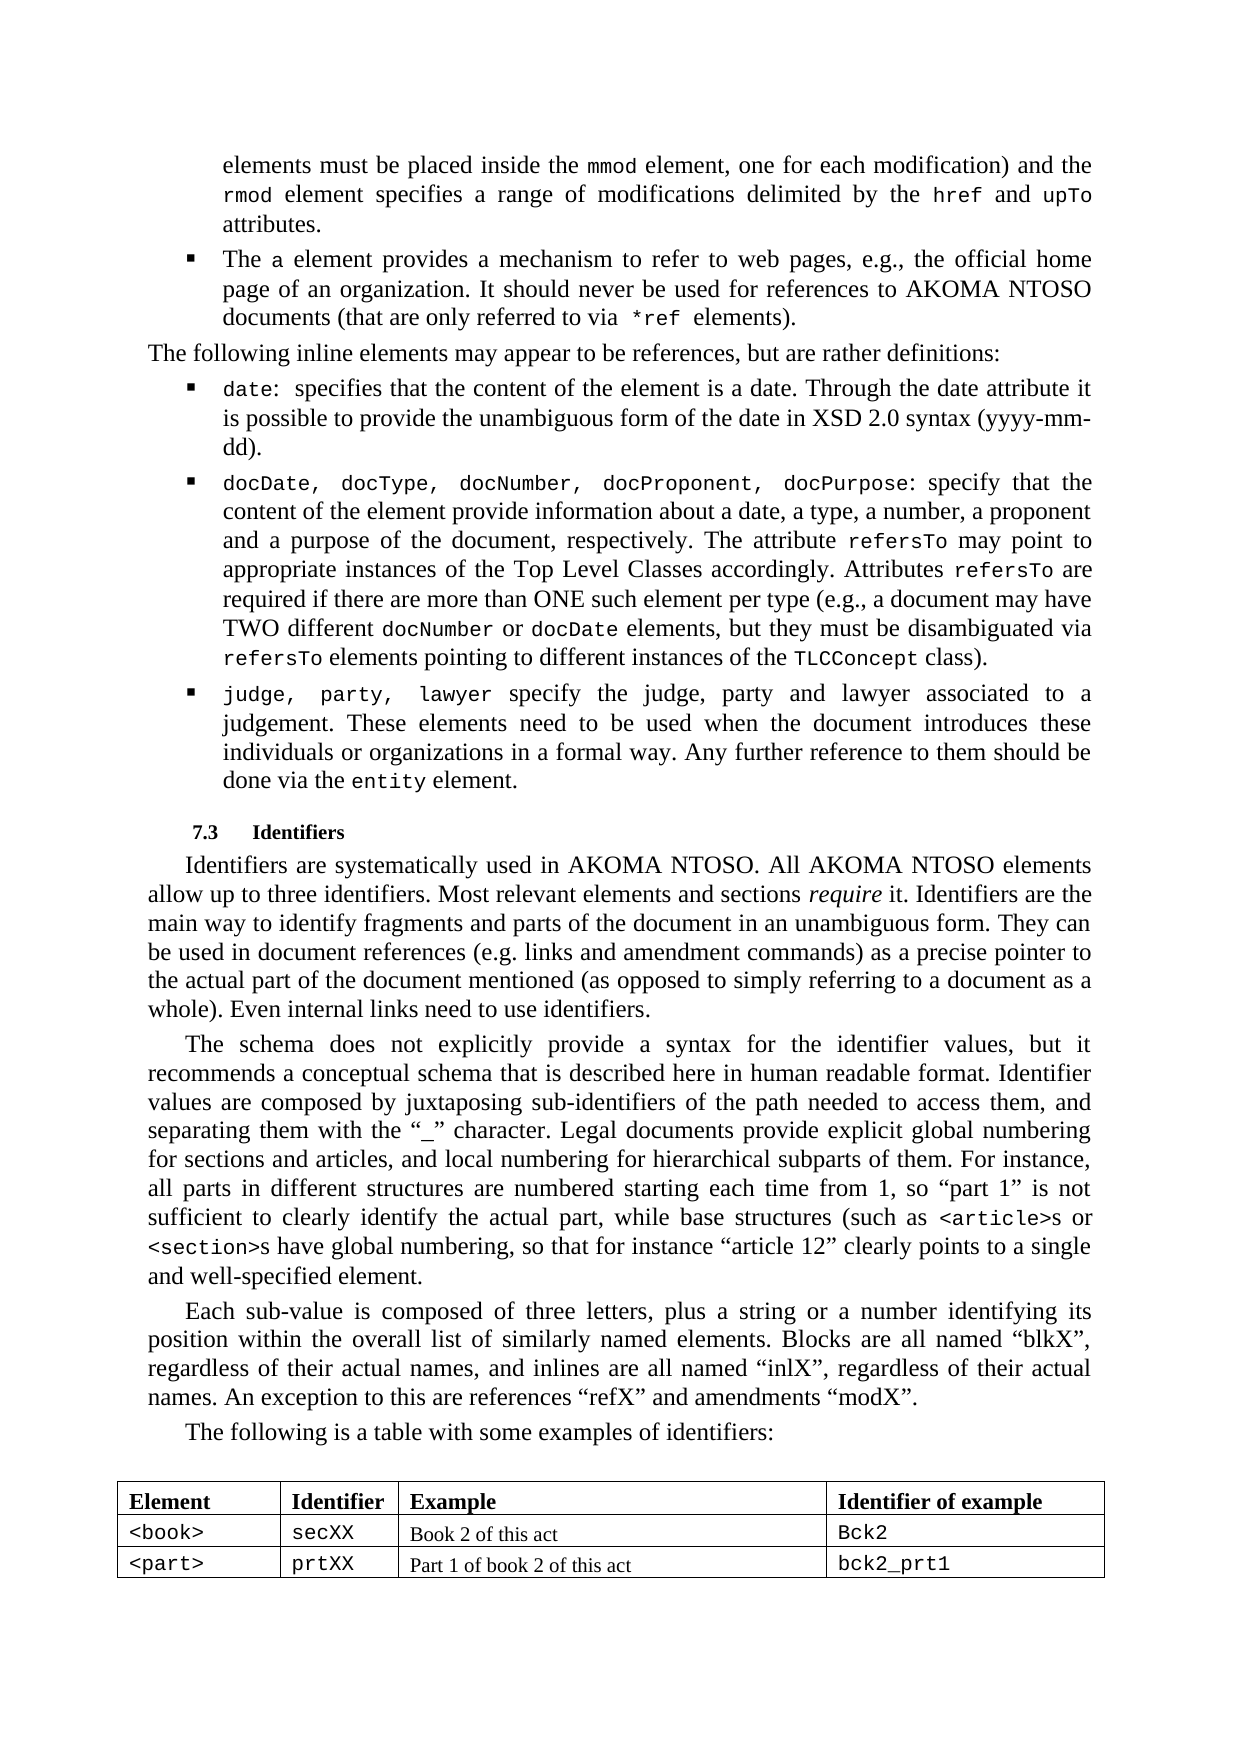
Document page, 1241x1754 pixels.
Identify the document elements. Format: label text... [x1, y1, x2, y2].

table_cell Bck2 [827, 1515, 1104, 1546]
table_cell Part 1 of book 2 of this act [399, 1547, 826, 1577]
table_header Identifier of example [827, 1482, 1104, 1514]
text Each sub-value is composed of three letters, plus a string or a number identifying its position within the overall list of similarly named elements. Blocks are all named “blkX”, regardless of their actual names, and inlines are all named “inlX”, regardless of their actual names. An exception to this are references “refX” and amendments “modX”. [148, 1296, 1092, 1411]
table_header Identifier [281, 1482, 398, 1514]
list elements must be placed inside the mmod element, one for each modification) and the rmod element specifies a range of modifications delimited by the href and upTo attributes. [185, 150, 1092, 238]
list The a element provides a mechanism to refer to web pages, e.g., the official home page of an organization. It should never be used for references to AKOMA NTOSO documents (that are only referred to via *ref elements). [185, 244, 1092, 332]
text Identifiers are systematically used in AKOMA NTOSO. All AKOMA NTOSO elements allow up to three identifiers. Most relevant elements and sections require it. Identifiers are the main way to identify fragments and parts of the document in an unambiguous form. They can be used in document references (e.g. links and amendment commands) as a precise pointer to the actual part of the document mentioned (as opposed to simply referring to a document as a whole). Even internal links need to use identifiers. [148, 850, 1092, 1023]
text The schema does not explicitly provide a syntax for the identifier values, but it recommends a conceptual schema that is described here in human readable format. Identifier values are composed by juxtaposing sub-identifiers of the path needed to access them, and separating them with the “_” character. Legal documents provide explicit global numbering for sections and articles, and local numbering for hierarchical subparts of them. For instance, all parts in different structures are numbered starting each time from 1, so “part 1” is not sufficient to clearly identify the actual part, while base structures (such as <article>s or <section>s have global numbering, so that for instance “article 12” clearly points to a single and well-specified element. [148, 1029, 1092, 1289]
text The following inline elements may appear to be references, but are rather definitions: [148, 338, 1092, 367]
list docDate, docType, docNumber, docProponent, docPurpose: specify that the content of the element provide information about a date, a type, a number, a proponent and a purpose of the document, respectively. The attribute refersTo may point to appropriate instances of the Top Level Classes accordingly. Attributes refersTo are required if there are more than ONE such element per type (e.g., a document may have TWO different docNumber or docDate elements, but they must be disambiguated via refersTo elements pointing to different instances of the TLCConcept class). [185, 467, 1092, 672]
list judge, party, lawyer specify the judge, party and lawyer associated to a judgement. These elements need to be used when the document introduces these individuals or organizations in a formal way. Any further reference to them should be done via the entity element. [185, 678, 1092, 795]
table_header Example [399, 1482, 826, 1514]
table_cell secXX [281, 1515, 398, 1546]
text The following is a table with some examples of identifiers: [148, 1417, 1092, 1446]
table_cell <part> [118, 1547, 280, 1577]
list date: specifies that the content of the element is a date. Through the date attribute it is possible to provide the unambiguous form of the date in XSD 2.0 syntax (yyyy-mm-dd). [185, 373, 1092, 460]
subtitle Identifiers [192, 820, 1092, 844]
table_cell prtXX [281, 1547, 398, 1577]
table_cell <book> [118, 1515, 280, 1546]
table_cell Book 2 of this act [399, 1515, 826, 1546]
table_header Element [118, 1482, 280, 1514]
table_cell bck2_prt1 [827, 1547, 1104, 1577]
